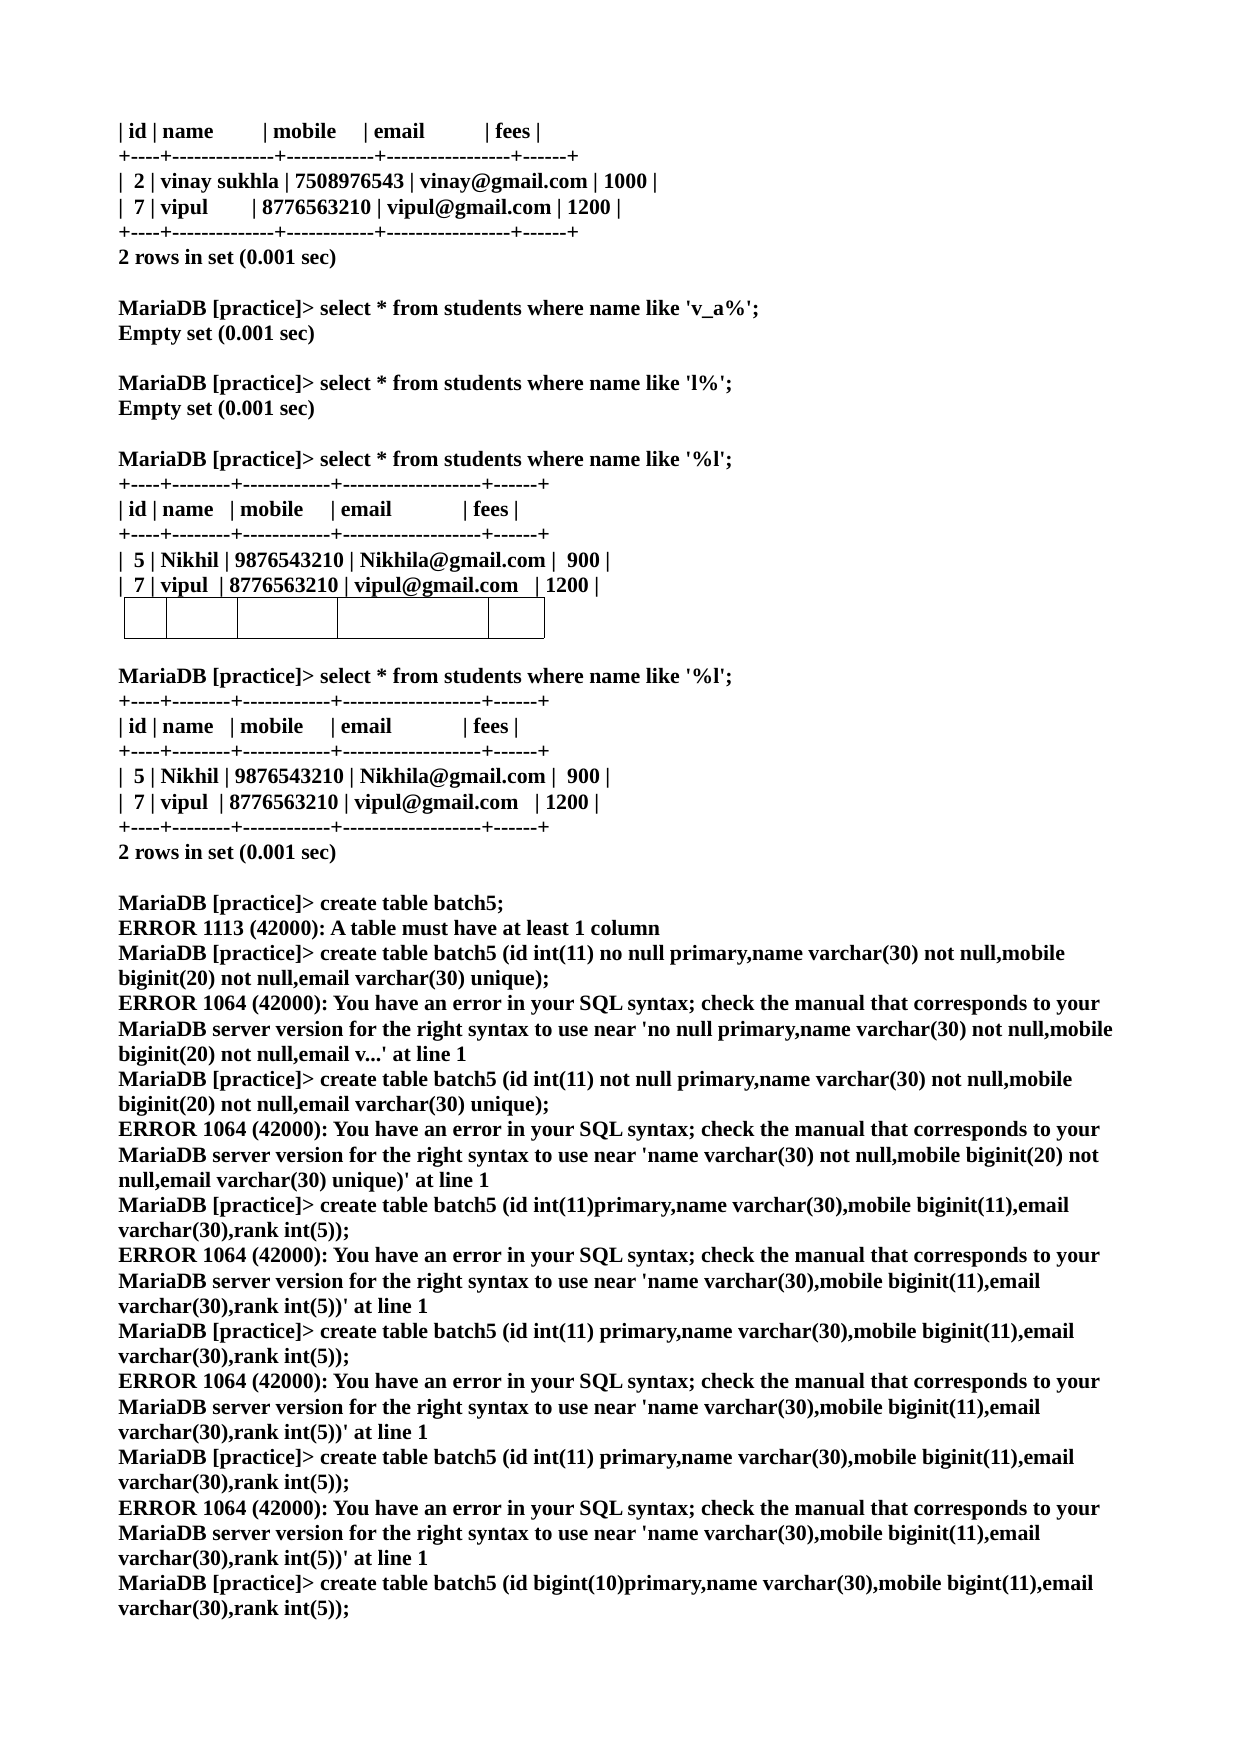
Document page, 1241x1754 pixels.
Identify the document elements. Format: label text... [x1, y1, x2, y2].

table_header [338, 598, 488, 637]
text +----+--------------+------------+-----------------+------+ [118, 143, 1122, 168]
text | 7 | vipul | 8776563210 | vipul@gmail.com | 1200 | [118, 789, 1122, 814]
text ERROR 1064 (42000): You have an error in your SQL syntax; check the manual that corresponds to your MariaDB server version for the right syntax to use near 'name varchar(30),mobile biginit(11),email varchar(30),rank int(5))' at line 1 [118, 1368, 1122, 1444]
text MariaDB [practice]> select * from students where name like '%l'; [118, 663, 1122, 688]
text | 2 | vinay sukhla | 7508976543 | vinay@gmail.com | 1000 | [118, 168, 1122, 194]
text +----+--------+------------+-------------------+------+ [118, 738, 1122, 763]
text +----+--------------+------------+-----------------+------+ [118, 219, 1122, 244]
text | id | name | mobile | email | fees | [118, 713, 1122, 738]
table_header [489, 598, 544, 637]
text MariaDB [practice]> create table batch5 (id int(11) primary,name varchar(30),mobile biginit(11),email varchar(30),rank int(5)); [118, 1318, 1122, 1368]
text MariaDB [practice]> create table batch5 (id bigint(10)primary,name varchar(30),mobile bigint(11),email varchar(30),rank int(5)); [118, 1570, 1122, 1621]
text +----+--------+------------+-------------------+------+ [118, 814, 1122, 839]
text | 5 | Nikhil | 9876543210 | Nikhila@gmail.com | 900 | [118, 547, 1122, 572]
text +----+--------+------------+-------------------+------+ [118, 521, 1122, 547]
text ERROR 1064 (42000): You have an error in your SQL syntax; check the manual that corresponds to your MariaDB server version for the right syntax to use near 'no null primary,name varchar(30) not null,mobile biginit(20) not null,email v...' at line 1 [118, 990, 1122, 1066]
text MariaDB [practice]> create table batch5; [118, 889, 1122, 915]
text Empty set (0.001 sec) [118, 395, 1122, 421]
text | 7 | vipul | 8776563210 | vipul@gmail.com | 1200 | [118, 572, 1122, 597]
text 2 rows in set (0.001 sec) [118, 839, 1122, 864]
text | 5 | Nikhil | 9876543210 | Nikhila@gmail.com | 900 | [118, 763, 1122, 789]
text MariaDB [practice]> create table batch5 (id int(11) no null primary,name varchar(30) not null,mobile biginit(20) not null,email varchar(30) unique); [118, 940, 1122, 990]
text ERROR 1064 (42000): You have an error in your SQL syntax; check the manual that corresponds to your MariaDB server version for the right syntax to use near 'name varchar(30) not null,mobile biginit(20) not null,email varchar(30) unique)' at line 1 [118, 1116, 1122, 1192]
text MariaDB [practice]> select * from students where name like '%l'; [118, 446, 1122, 471]
text ERROR 1064 (42000): You have an error in your SQL syntax; check the manual that corresponds to your MariaDB server version for the right syntax to use near 'name varchar(30),mobile biginit(11),email varchar(30),rank int(5))' at line 1 [118, 1494, 1122, 1570]
table_header [167, 598, 237, 637]
text MariaDB [practice]> create table batch5 (id int(11) primary,name varchar(30),mobile biginit(11),email varchar(30),rank int(5)); [118, 1444, 1122, 1494]
text +----+--------+------------+-------------------+------+ [118, 471, 1122, 496]
text MariaDB [practice]> select * from students where name like 'v_a%'; [118, 294, 1122, 320]
text MariaDB [practice]> create table batch5 (id int(11)primary,name varchar(30),mobile biginit(11),email varchar(30),rank int(5)); [118, 1192, 1122, 1242]
text 2 rows in set (0.001 sec) [118, 244, 1122, 269]
text MariaDB [practice]> select * from students where name like 'l%'; [118, 370, 1122, 395]
table_header [125, 598, 166, 637]
text +----+--------+------------+-------------------+------+ [118, 688, 1122, 713]
text ERROR 1064 (42000): You have an error in your SQL syntax; check the manual that corresponds to your MariaDB server version for the right syntax to use near 'name varchar(30),mobile biginit(11),email varchar(30),rank int(5))' at line 1 [118, 1242, 1122, 1318]
text ERROR 1113 (42000): A table must have at least 1 column [118, 915, 1122, 940]
text | id | name | mobile | email | fees | [118, 496, 1122, 521]
text | 7 | vipul | 8776563210 | vipul@gmail.com | 1200 | [118, 194, 1122, 219]
text | id | name | mobile | email | fees | [118, 118, 1122, 143]
text MariaDB [practice]> create table batch5 (id int(11) not null primary,name varchar(30) not null,mobile biginit(20) not null,email varchar(30) unique); [118, 1066, 1122, 1116]
text Empty set (0.001 sec) [118, 320, 1122, 345]
table_header [238, 598, 337, 637]
